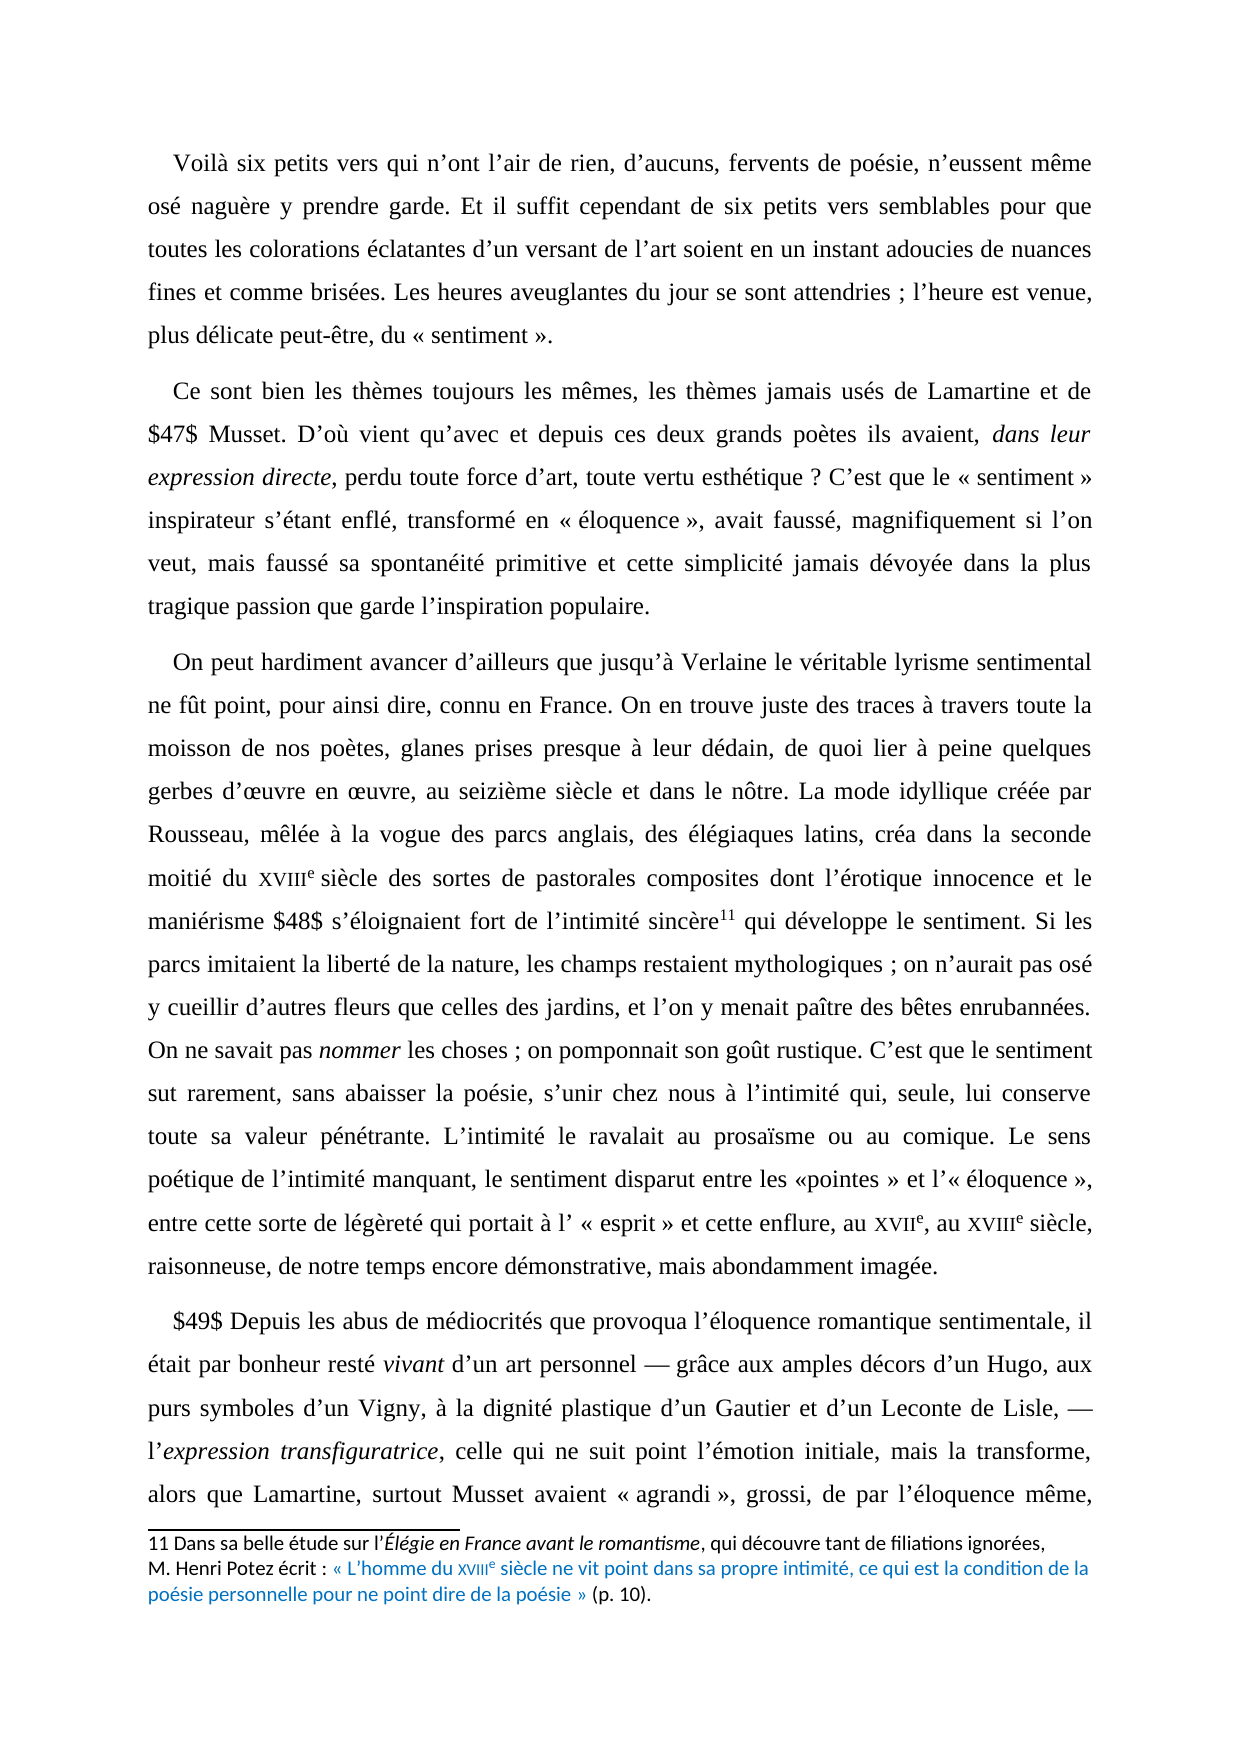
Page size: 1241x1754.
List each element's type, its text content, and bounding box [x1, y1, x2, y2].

text Dans sa belle étude sur l’Élégie en France avant le romantisme, qui découvre tant de filiations ignorées, M. Henri Potez écrit : « L’homme du xviiie siècle ne vit point dans sa propre intimité, ce qui est la condition de la poésie personnelle pour ne point dire de la poésie » (p. 10). [148, 1530, 1093, 1606]
text Voilà six petits vers qui n’ont l’air de rien, d’aucuns, fervents de poésie, n’eussent même osé naguère y prendre garde. Et il suffit cependant de six petits vers semblables pour que toutes les colorations éclatantes d’un versant de l’art soient en un instant adoucies de nuances fines et comme brisées. Les heures aveuglantes du jour se sont attendries ; l’heure est venue, plus délicate peut-être, du « sentiment ». [148, 148, 1093, 349]
text Ce sont bien les thèmes toujours les mêmes, les thèmes jamais usés de Lamartine et de $47$ Musset. D’où vient qu’avec et depuis ces deux grands poètes ils avaient, dans leur expression directe, perdu toute force d’art, toute vertu esthétique ? C’est que le « sentiment » inspirateur s’étant enflé, transformé en « éloquence », avait faussé, magnifiquement si l’on veut, mais faussé sa spontanéité primitive et cette simplicité jamais dévoyée dans la plus tragique passion que garde l’inspiration populaire. [148, 376, 1093, 620]
text $49$ Depuis les abus de médiocrités que provoqua l’éloquence romantique sentimentale, il était par bonheur resté vivant d’un art personnel — grâce aux amples décors d’un Hugo, aux purs symboles d’un Vigny, à la dignité plastique d’un Gautier et d’un Leconte de Lisle, — l’expression transfiguratrice, celle qui ne suit point l’émotion initiale, mais la transforme, alors que Lamartine, surtout Musset avaient « agrandi », grossi, de par l’éloquence même, [148, 1306, 1093, 1508]
text On peut hardiment avancer d’ailleurs que jusqu’à Verlaine le véritable lyrisme sentimental ne fût point, pour ainsi dire, connu en France. On en trouve juste des traces à travers toute la moisson de nos poètes, glanes prises presque à leur dédain, de quoi lier à peine quelques gerbes d’œuvre en œuvre, au seizième siècle et dans le nôtre. La mode idyllique créée par Rousseau, mêlée à la vogue des parcs anglais, des élégiaques latins, créa dans la seconde moitié du xviiie siècle des sortes de pastorales composites dont l’érotique innocence et le maniérisme $48$ s’éloignaient fort de l’intimité sincère qui développe le sentiment. Si les parcs imitaient la liberté de la nature, les champs restaient mythologiques ; on n’aurait pas osé y cueillir d’autres fleurs que celles des jardins, et l’on y menait paître des bêtes enrubannées. On ne savait pas nommer les choses ; on pomponnait son goût rustique. C’est que le sentiment sut rarement, sans abaisser la poésie, s’unir chez nous à l’intimité qui, seule, lui conserve toute sa valeur pénétrante. L’intimité le ravalait au prosaïsme ou au comique. Le sens poétique de l’intimité manquant, le sentiment disparut entre les «pointes » et l’« éloquence », entre cette sorte de légèreté qui portait à l’ « esprit » et cette enflure, au xviie, au xviiie siècle, raisonneuse, de notre temps encore démonstrative, mais abondamment imagée. [148, 647, 1093, 1279]
